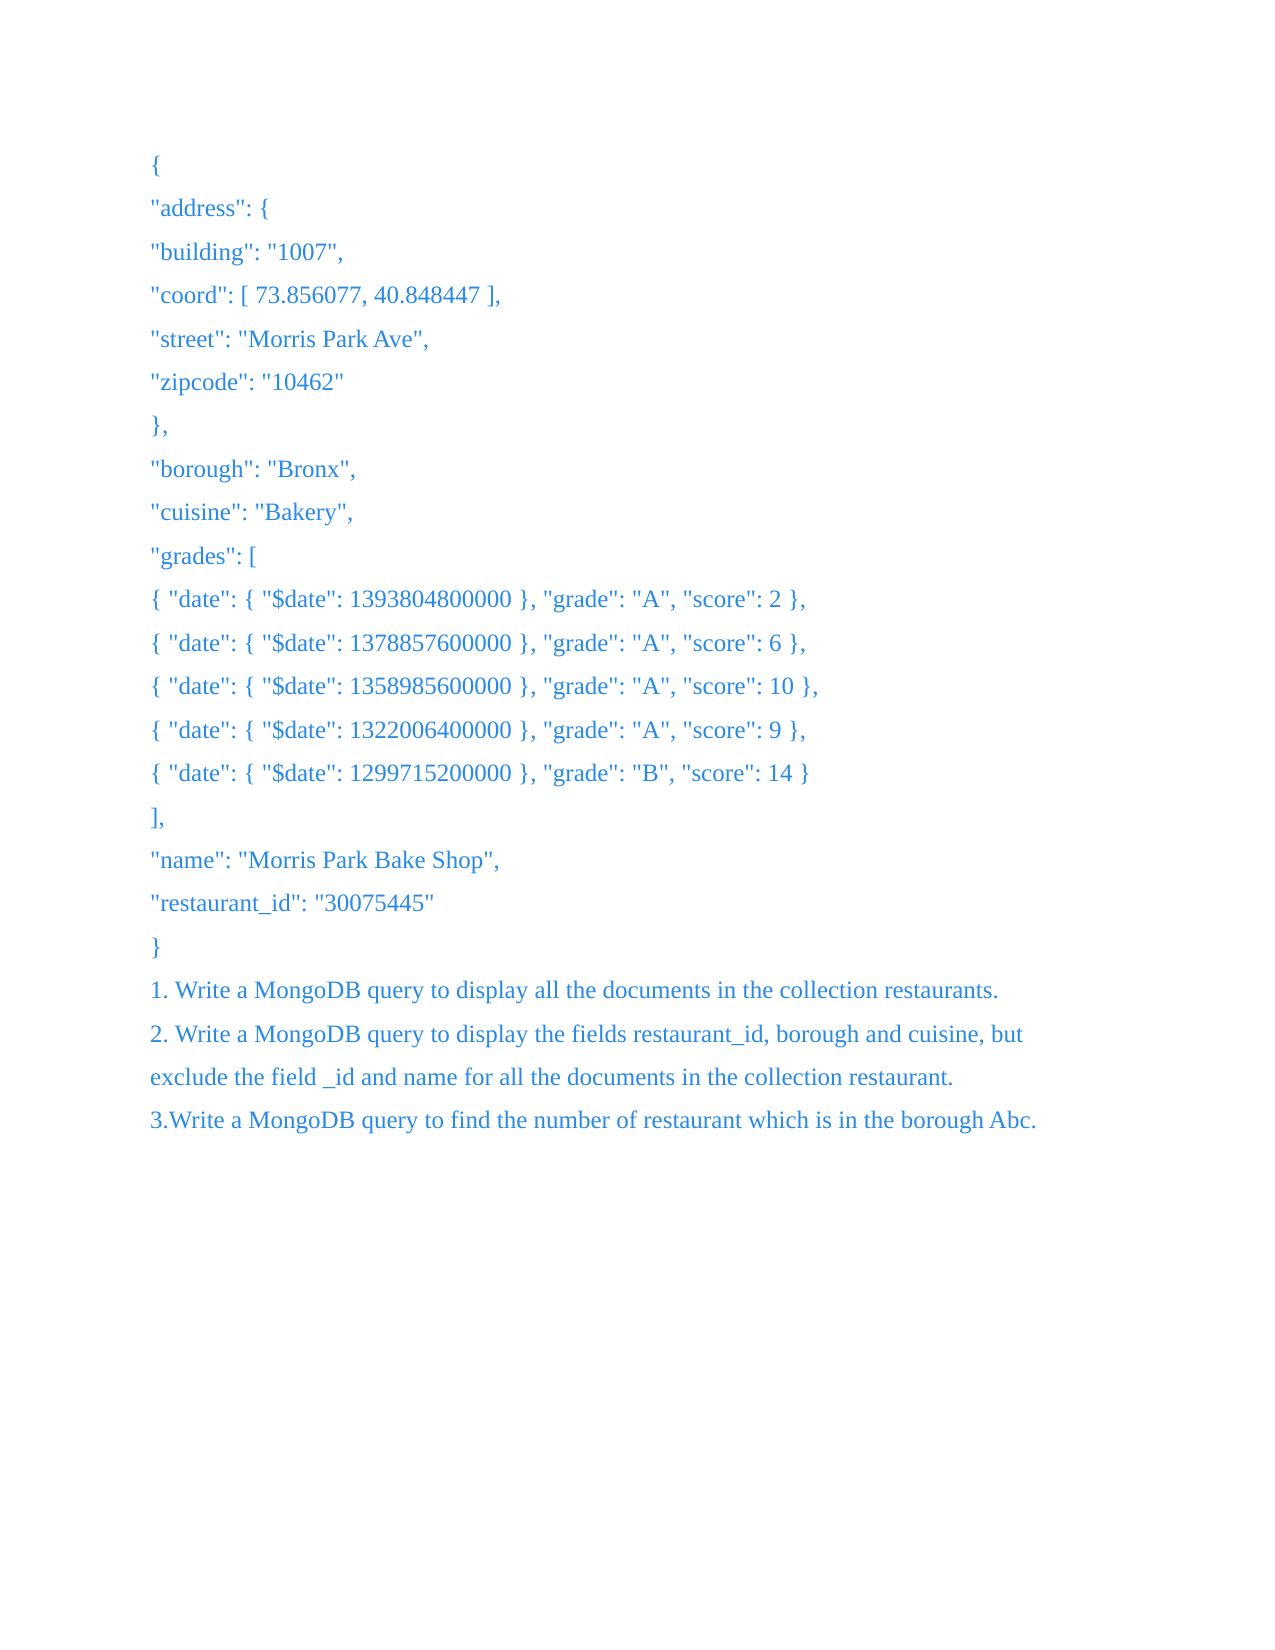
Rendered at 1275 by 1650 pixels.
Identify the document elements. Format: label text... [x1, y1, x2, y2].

text } [150, 932, 1125, 961]
text "zipcode": "10462" [150, 367, 1125, 396]
text "name": "Morris Park Bake Shop", [150, 845, 1125, 874]
text "cuisine": "Bakery", [150, 497, 1125, 526]
text { "date": { "$date": 1322006400000 }, "grade": "A", "score": 9 }, [150, 715, 1125, 743]
text 2. Write a MongoDB query to display the fields restaurant_id, borough and cuisine, but [150, 1019, 1125, 1047]
text { "date": { "$date": 1358985600000 }, "grade": "A", "score": 10 }, [150, 671, 1125, 700]
text { "date": { "$date": 1378857600000 }, "grade": "A", "score": 6 }, [150, 628, 1125, 657]
text "address": { [150, 193, 1125, 222]
text { [150, 150, 1125, 179]
text { "date": { "$date": 1393804800000 }, "grade": "A", "score": 2 }, [150, 584, 1125, 613]
text "borough": "Bronx", [150, 454, 1125, 483]
text "coord": [ ­73.856077, 40.848447 ], [150, 280, 1125, 309]
text "grades": [ [150, 541, 1125, 570]
text 1. Write a MongoDB query to display all the documents in the collection restaurants. [150, 975, 1125, 1004]
text "building": "1007", [150, 237, 1125, 266]
text }, [150, 411, 1125, 439]
text exclude the field _id and name for all the documents in the collection restaurant. [150, 1062, 1125, 1091]
text { "date": { "$date": 1299715200000 }, "grade": "B", "score": 14 } [150, 758, 1125, 787]
text "restaurant_id": "30075445" [150, 888, 1125, 917]
text ], [150, 802, 1125, 830]
text 3.Write a MongoDB query to find the number of restaurant which is in the borough Abc. [150, 1106, 1125, 1134]
text "street": "Morris Park Ave", [150, 324, 1125, 352]
